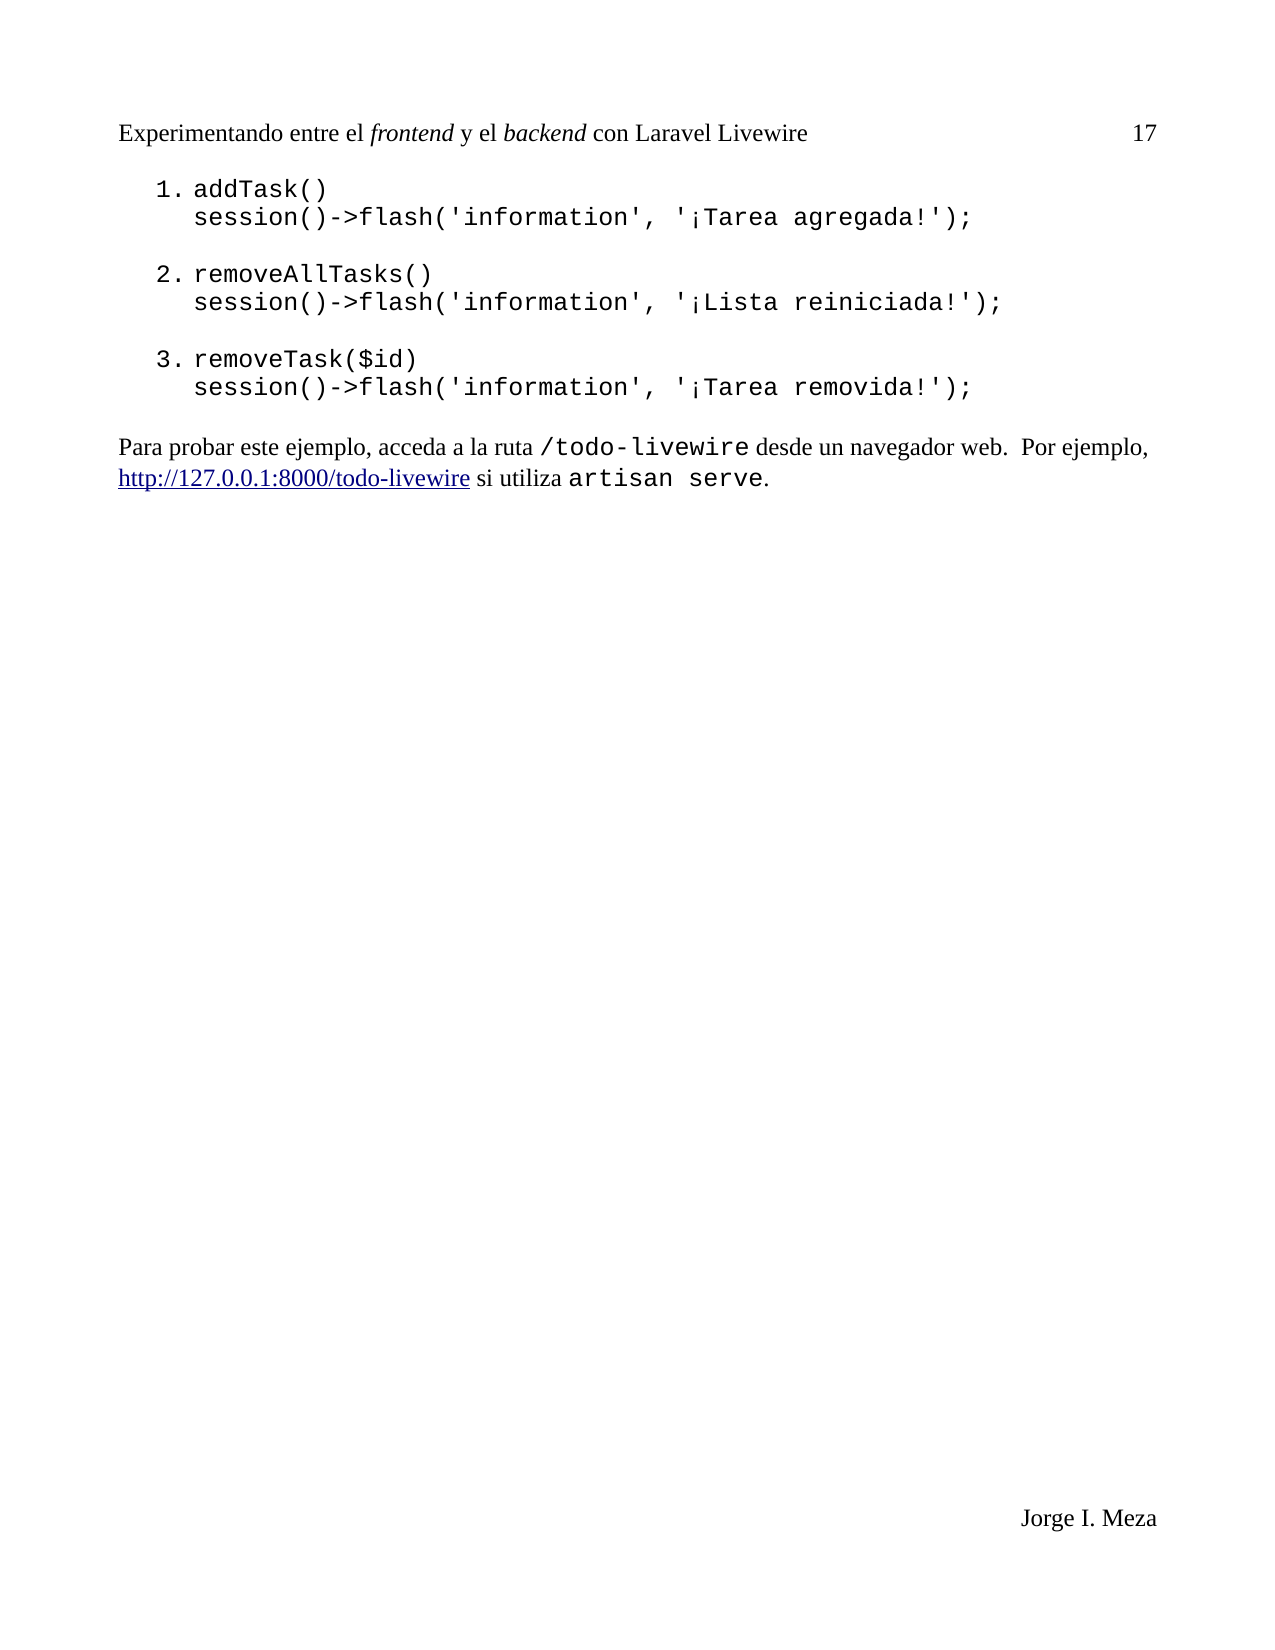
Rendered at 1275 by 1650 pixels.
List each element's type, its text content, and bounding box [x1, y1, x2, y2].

list removeAllTasks() session()->flash('information', '¡Lista reiniciada!'); [156, 261, 1157, 346]
text Para probar este ejemplo, acceda a la ruta /todo-livewire desde un navegador web. Por ejemplo, http://127.0.0.1:8000/todo-livewire si utiliza artisan serve. [118, 432, 1157, 493]
list addTask() session()->flash('information', '¡Tarea agregada!'); [156, 176, 1157, 261]
list removeTask($id) session()->flash('information', '¡Tarea removida!'); [156, 346, 1157, 403]
